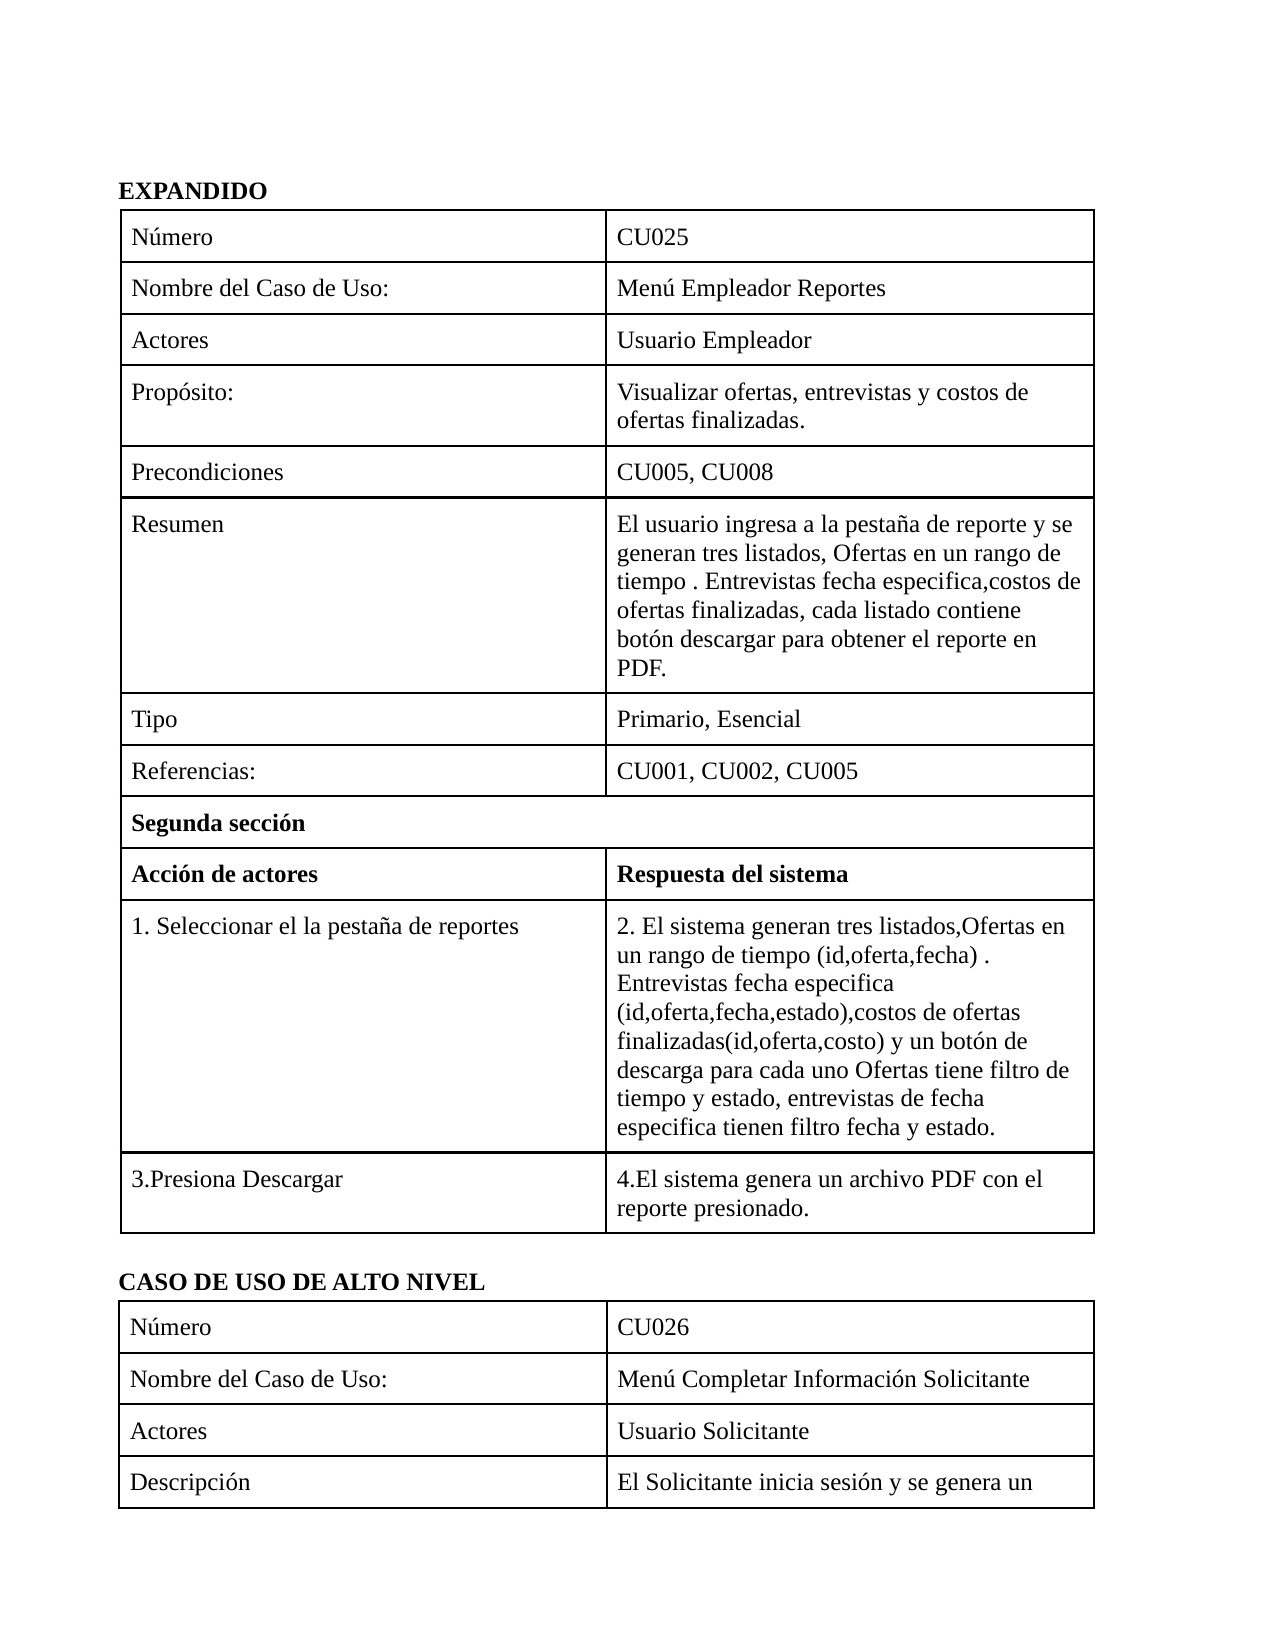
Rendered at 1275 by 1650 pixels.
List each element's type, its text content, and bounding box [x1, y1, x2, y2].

table_cell Resumen [122, 499, 605, 692]
table_cell Usuario Solicitante [608, 1405, 1093, 1455]
table_cell Acción de actores [122, 849, 605, 898]
table_cell CU005, CU008 [607, 447, 1093, 496]
table_cell 2. El sistema generan tres listados,Ofertas en un rango de tiempo (id,oferta,fecha) . Entrevistas fecha especifica (id,oferta,fecha,estado),costos de ofertas finalizadas(id,oferta,costo) y un botón de descarga para cada uno Ofertas tiene filtro de tiempo y estado, entrevistas de fecha especifica tienen filtro fecha y estado. [607, 901, 1093, 1151]
table_header CU026 [608, 1302, 1093, 1352]
table_cell 3.Presiona Descargar [122, 1154, 605, 1232]
table_header Número [122, 211, 605, 261]
table_cell 4.El sistema genera un archivo PDF con el reporte presionado. [607, 1154, 1093, 1232]
table_cell El Solicitante inicia sesión y se genera un [608, 1457, 1093, 1507]
table_header Número [120, 1302, 606, 1352]
table_cell Menú Empleador Reportes [607, 263, 1093, 313]
table_cell Segunda sección [122, 797, 1093, 847]
table_header CU025 [607, 211, 1093, 261]
table_cell Menú Completar Información Solicitante [608, 1354, 1093, 1403]
table_cell 1. Seleccionar el la pestaña de reportes [122, 901, 605, 1151]
table_cell Precondiciones [122, 447, 605, 496]
text CASO DE USO DE ALTO NIVEL [118, 1267, 1157, 1296]
table_cell Visualizar ofertas, entrevistas y costos de ofertas finalizadas. [607, 366, 1093, 445]
table_cell Actores [120, 1405, 606, 1455]
table_cell Respuesta del sistema [607, 849, 1093, 898]
text EXPANDIDO [118, 176, 1157, 205]
table_cell Primario, Esencial [607, 694, 1093, 743]
table_cell Propósito: [122, 366, 605, 445]
table_cell Nombre del Caso de Uso: [120, 1354, 606, 1403]
table_cell Tipo [122, 694, 605, 743]
table_cell Nombre del Caso de Uso: [122, 263, 605, 313]
table_cell Descripción [120, 1457, 606, 1507]
table_cell Usuario Empleador [607, 315, 1093, 364]
table_cell Actores [122, 315, 605, 364]
table_cell El usuario ingresa a la pestaña de reporte y se generan tres listados, Ofertas en un rango de tiempo . Entrevistas fecha especifica,costos de ofertas finalizadas, cada listado contiene botón descargar para obtener el reporte en PDF. [607, 499, 1093, 692]
table_cell Referencias: [122, 746, 605, 795]
table_cell CU001, CU002, CU005 [607, 746, 1093, 795]
